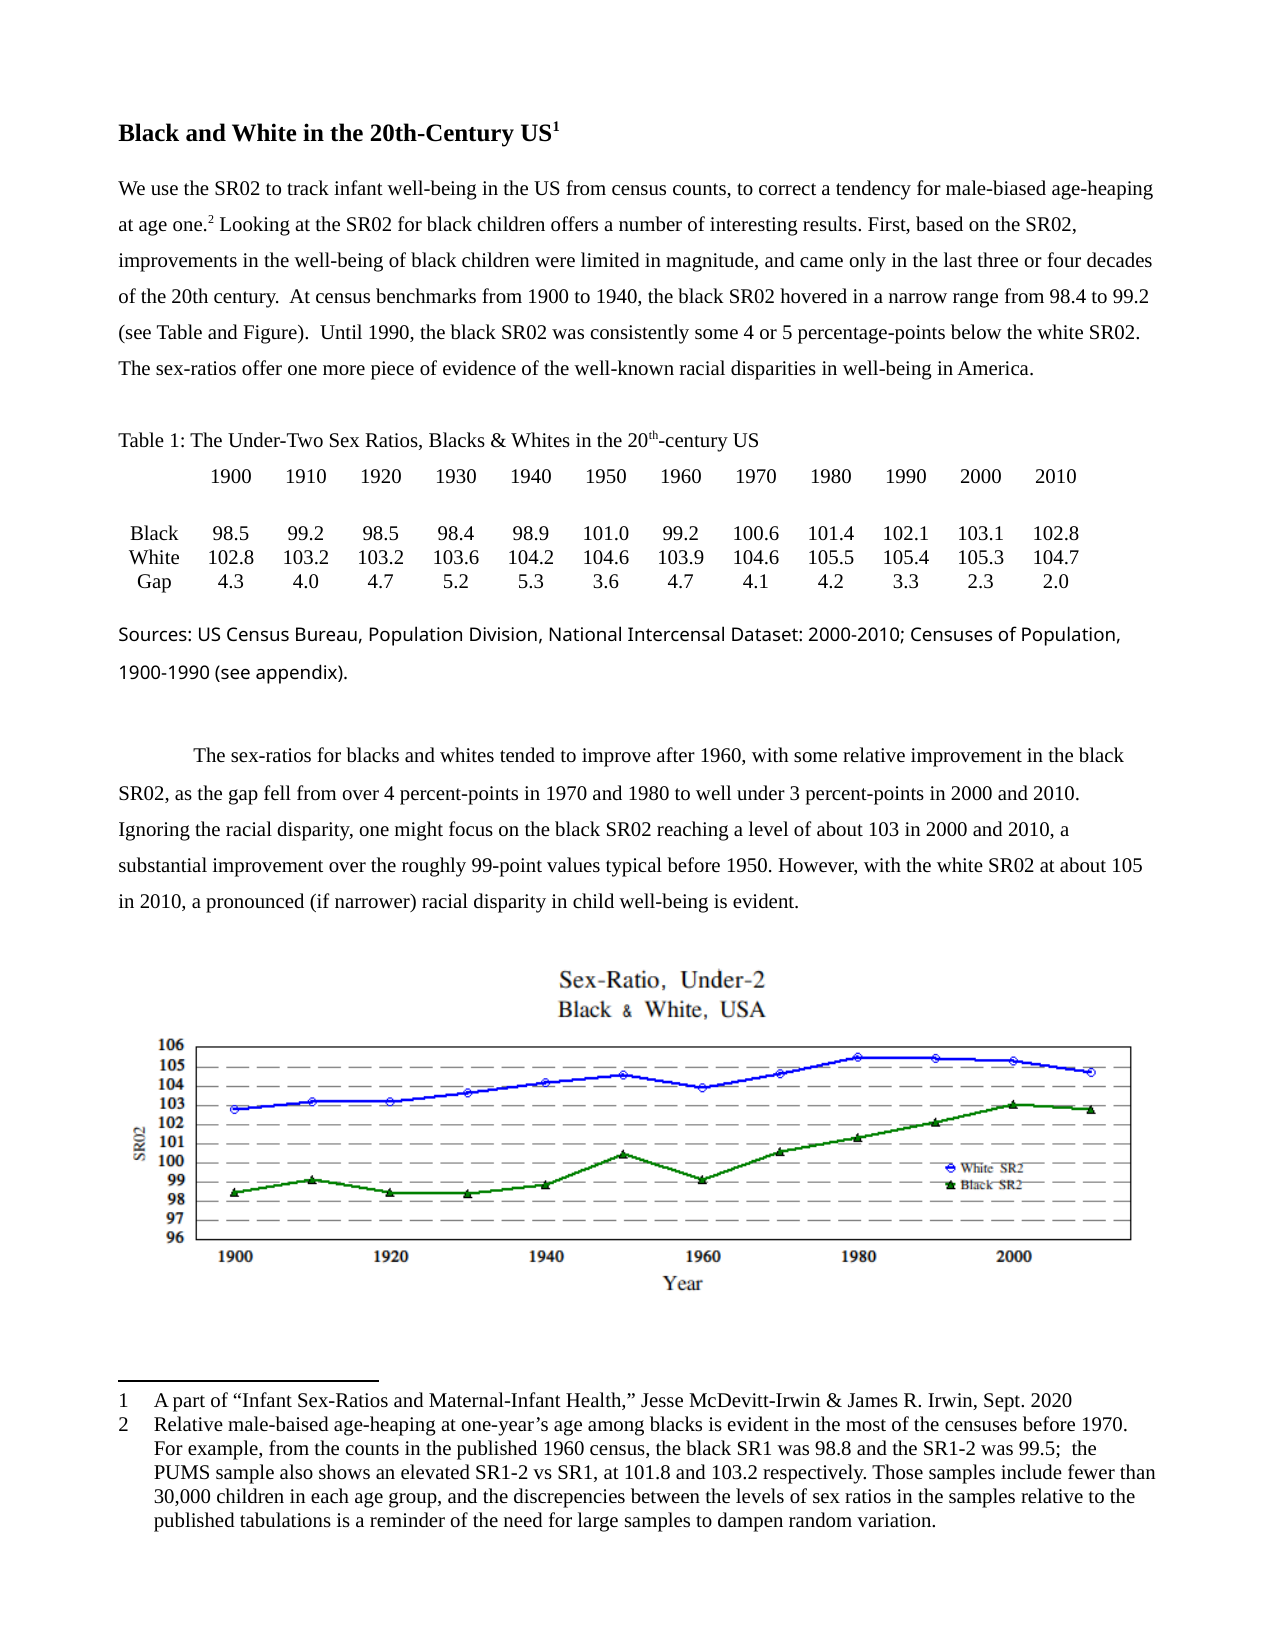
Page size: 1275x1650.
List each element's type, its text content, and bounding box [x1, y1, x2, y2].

table_cell 101.4 [793, 521, 868, 545]
table_cell [268, 493, 343, 521]
table_header 1990 [868, 464, 943, 492]
table_cell 105.4 [868, 545, 943, 569]
table_header 1920 [343, 464, 418, 492]
table_cell 103.6 [418, 545, 493, 569]
text Relative male-baised age-heaping at one-year’s age among blacks is evident in the most of the censuses before 1970. For example, from the counts in the published 1960 census, the black SR1 was 98.8 and the SR1-2 was 99.5; the PUMS sample also shows an elevated SR1-2 vs SR1, at 101.8 and 103.2 respectively. Those samples include fewer than 30,000 children in each age group, and the discrepencies between the levels of sex ratios in the samples relative to the published tabulations is a reminder of the need for large samples to dampen random variation. [118, 1412, 1157, 1532]
table_cell 98.5 [193, 521, 268, 545]
table_cell 104.2 [493, 545, 568, 569]
table_cell 3.3 [868, 569, 943, 593]
table_cell 104.6 [568, 545, 643, 569]
text Black and White in the 20th-Century US [118, 118, 1157, 147]
table_cell [193, 493, 268, 521]
table_cell 4.2 [793, 569, 868, 593]
table_cell [115, 493, 193, 521]
table_cell 103.2 [343, 545, 418, 569]
table_cell 4.7 [643, 569, 718, 593]
table_cell 2.0 [1018, 569, 1093, 593]
table_header 1910 [268, 464, 343, 492]
table_header [115, 464, 193, 492]
table_header 1930 [418, 464, 493, 492]
text We use the SR02 to track infant well-being in the US from census counts, to correct a tendency for male-biased age-heaping at age one. Looking at the SR02 for black children offers a number of interesting results. First, based on the SR02, improvements in the well-being of black children were limited in magnitude, and came only in the last three or four decades of the 20th century. At census benchmarks from 1900 to 1940, the black SR02 hovered in a narrow range from 98.4 to 99.2 (see Table and Figure). Until 1990, the black SR02 was consistently some 4 or 5 percentage-points below the white SR02. The sex-ratios offer one more piece of evidence of the well-known racial disparities in well-being in America. [118, 176, 1157, 380]
table_cell [343, 493, 418, 521]
table_header 1980 [793, 464, 868, 492]
table_cell 103.1 [943, 521, 1018, 545]
table_cell Black [115, 521, 193, 545]
table_cell [793, 493, 868, 521]
table_cell [568, 493, 643, 521]
table_cell [868, 493, 943, 521]
text Table 1: The Under-Two Sex Ratios, Blacks & Whites in the 20th-century US [118, 428, 1157, 452]
table_cell [1018, 493, 1093, 521]
table_cell 4.0 [268, 569, 343, 593]
table_cell 102.8 [193, 545, 268, 569]
table_cell 4.7 [343, 569, 418, 593]
table_cell White [115, 545, 193, 569]
table_cell 4.3 [193, 569, 268, 593]
table_cell 5.3 [493, 569, 568, 593]
table_cell [943, 493, 1018, 521]
picture [118, 961, 1157, 1308]
table_header 2010 [1018, 464, 1093, 492]
text A part of “Infant Sex-Ratios and Maternal-Infant Health,” Jesse McDevitt-Irwin & James R. Irwin, Sept. 2020 [118, 1387, 1157, 1412]
table_cell 103.9 [643, 545, 718, 569]
table_cell 2.3 [943, 569, 1018, 593]
table_cell 99.2 [268, 521, 343, 545]
table_cell 98.5 [343, 521, 418, 545]
table_header 1960 [643, 464, 718, 492]
table_cell 104.7 [1018, 545, 1093, 569]
table_cell 103.2 [268, 545, 343, 569]
text The sex-ratios for blacks and whites tended to improve after 1960, with some relative improvement in the black SR02, as the gap fell from over 4 percent-points in 1970 and 1980 to well under 3 percent-points in 2000 and 2010. Ignoring the racial disparity, one might focus on the black SR02 reaching a level of about 103 in 2000 and 2010, a substantial improvement over the roughly 99-point values typical before 1950. However, with the white SR02 at about 105 in 2010, a pronounced (if narrower) racial disparity in child well-being is evident. [118, 741, 1157, 913]
table_cell 105.3 [943, 545, 1018, 569]
table_cell 99.2 [643, 521, 718, 545]
table_cell [643, 493, 718, 521]
table_cell 105.5 [793, 545, 868, 569]
table_cell 101.0 [568, 521, 643, 545]
table_header 2000 [943, 464, 1018, 492]
table_cell 3.6 [568, 569, 643, 593]
table_cell [418, 493, 493, 521]
table_header 1940 [493, 464, 568, 492]
table_cell 104.6 [718, 545, 793, 569]
table_cell 98.9 [493, 521, 568, 545]
table_header 1950 [568, 464, 643, 492]
table_header 1970 [718, 464, 793, 492]
table_cell 98.4 [418, 521, 493, 545]
table_cell [718, 493, 793, 521]
table_cell [493, 493, 568, 521]
table_cell 102.8 [1018, 521, 1093, 545]
table_cell 4.1 [718, 569, 793, 593]
table_cell 5.2 [418, 569, 493, 593]
text Sources: US Census Bureau, Population Division, National Intercensal Dataset: 2000-2010; Censuses of Population, 1900-1990 (see appendix). [118, 621, 1157, 685]
table_cell 102.1 [868, 521, 943, 545]
table_cell Gap [115, 569, 193, 593]
table_header 1900 [193, 464, 268, 492]
table_cell 100.6 [718, 521, 793, 545]
